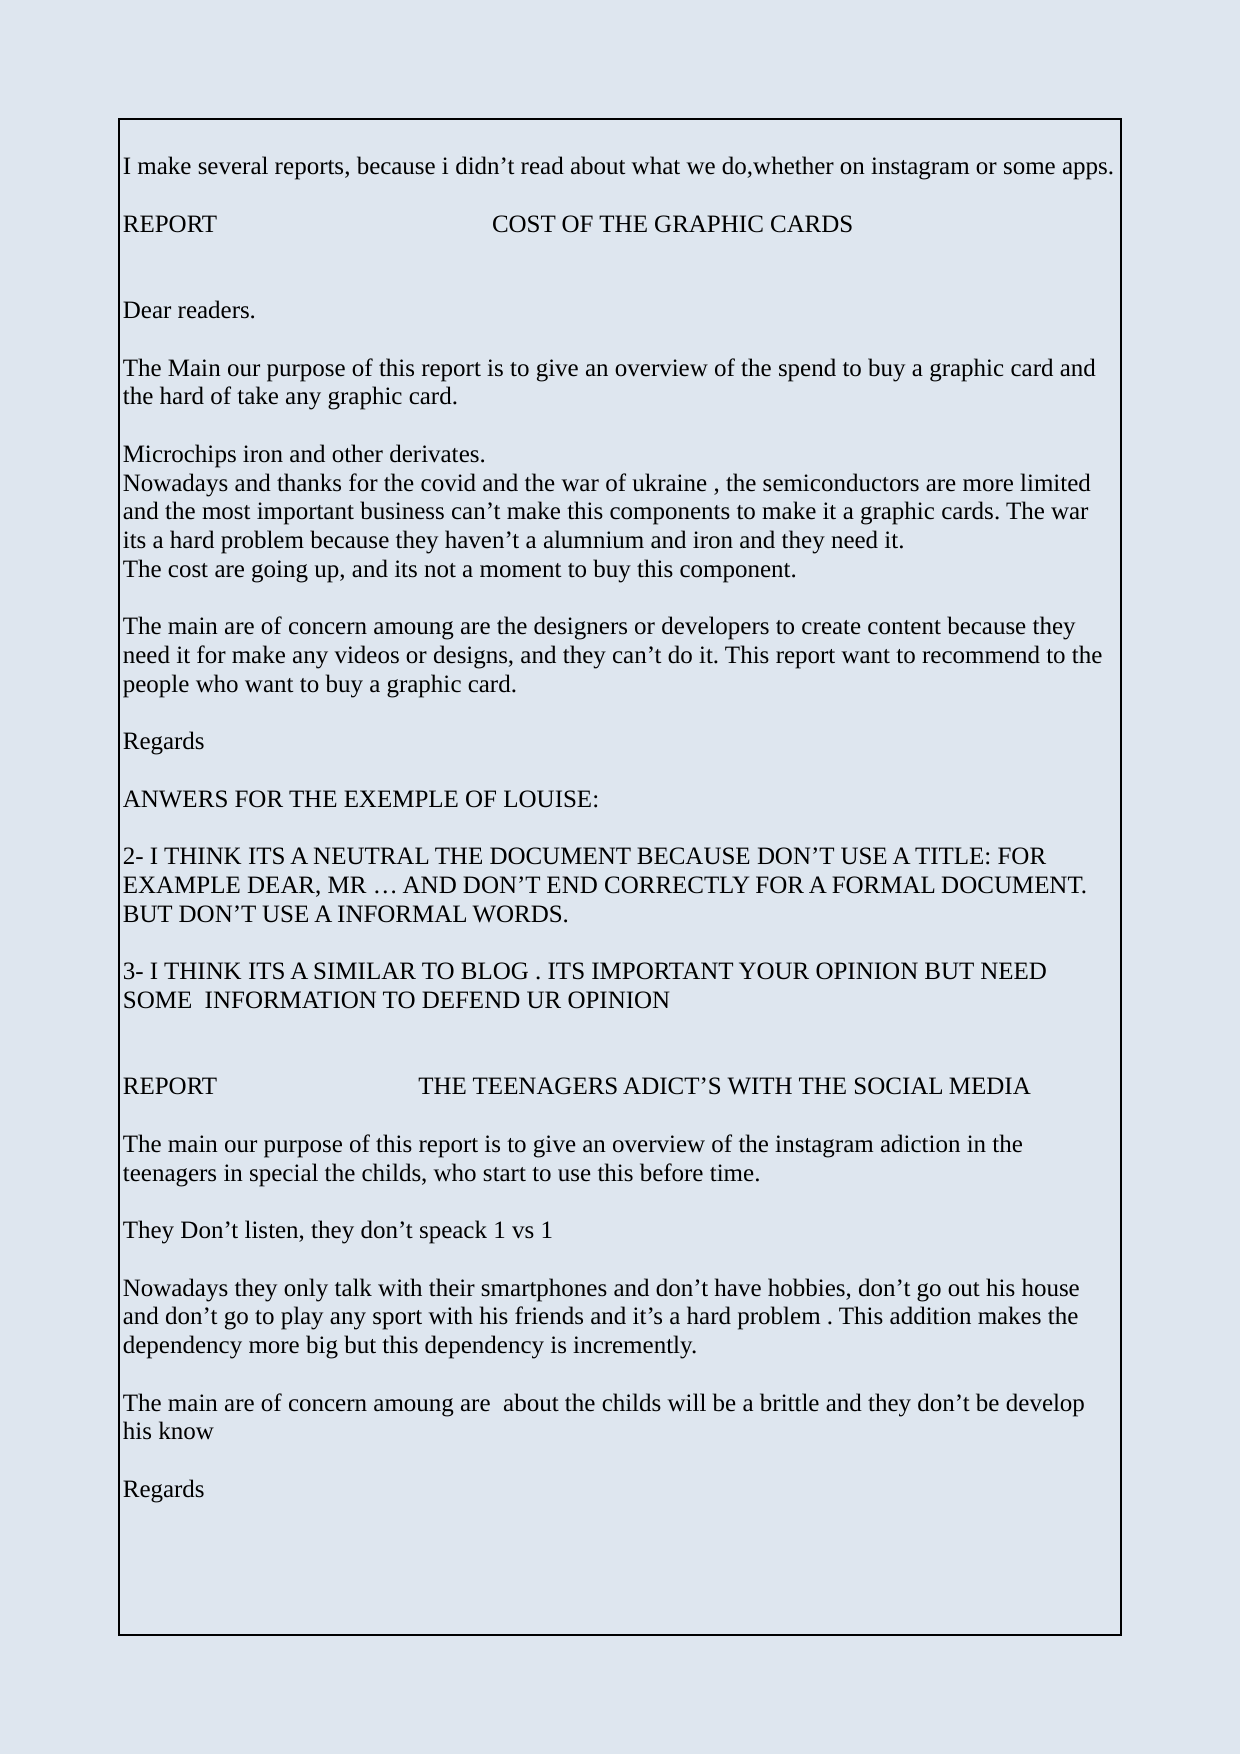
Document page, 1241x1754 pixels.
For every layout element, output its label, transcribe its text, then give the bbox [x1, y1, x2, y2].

text Regards [123, 726, 1118, 755]
text Nowadays they only talk with their smartphones and don’t have hobbies, don’t go out his house and don’t go to play any sport with his friends and it’s a hard problem . This addition makes the dependency more big but this dependency is incremently. [123, 1273, 1118, 1359]
text ANWERS FOR THE EXEMPLE OF LOUISE: [123, 784, 1118, 813]
text BUT DON’T USE A INFORMAL WORDS. [123, 899, 1118, 928]
text The main are of concern amoung are the designers or developers to create content because they need it for make any videos or designs, and they can’t do it. This report want to recommend to the people who want to buy a graphic card. [123, 611, 1118, 698]
text Microchips iron and other derivates. [123, 439, 1118, 468]
text The Main our purpose of this report is to give an overview of the spend to buy a graphic card and the hard of take any graphic card. [123, 353, 1118, 410]
text REPORT COST OF THE GRAPHIC CARDS [123, 209, 1118, 238]
text The cost are going up, and its not a moment to buy this component. [123, 554, 1118, 583]
text They Don’t listen, they don’t speack 1 vs 1 [123, 1215, 1118, 1244]
text The main are of concern amoung are about the childs will be a brittle and they don’t be develop his know [123, 1388, 1118, 1445]
text Regards [123, 1474, 1118, 1503]
text 3- I THINK ITS A SIMILAR TO BLOG . ITS IMPORTANT YOUR OPINION BUT NEED SOME INFORMATION TO DEFEND UR OPINION [123, 956, 1118, 1014]
text REPORT THE TEENAGERS ADICT’S WITH THE SOCIAL MEDIA [123, 1071, 1118, 1100]
text Nowadays and thanks for the covid and the war of ukraine , the semiconductors are more limited and the most important business can’t make this components to make it a graphic cards. The war its a hard problem because they haven’t a alumnium and iron and they need it. [123, 468, 1118, 554]
text The main our purpose of this report is to give an overview of the instagram adiction in the teenagers in special the childs, who start to use this before time. [123, 1129, 1118, 1186]
text I make several reports, because i didn’t read about what we do,whether on instagram or some apps. [123, 151, 1118, 180]
text Dear readers. [123, 295, 1118, 324]
text 2- I THINK ITS A NEUTRAL THE DOCUMENT BECAUSE DON’T USE A TITLE: FOR EXAMPLE DEAR, MR … AND DON’T END CORRECTLY FOR A FORMAL DOCUMENT. [123, 841, 1118, 899]
